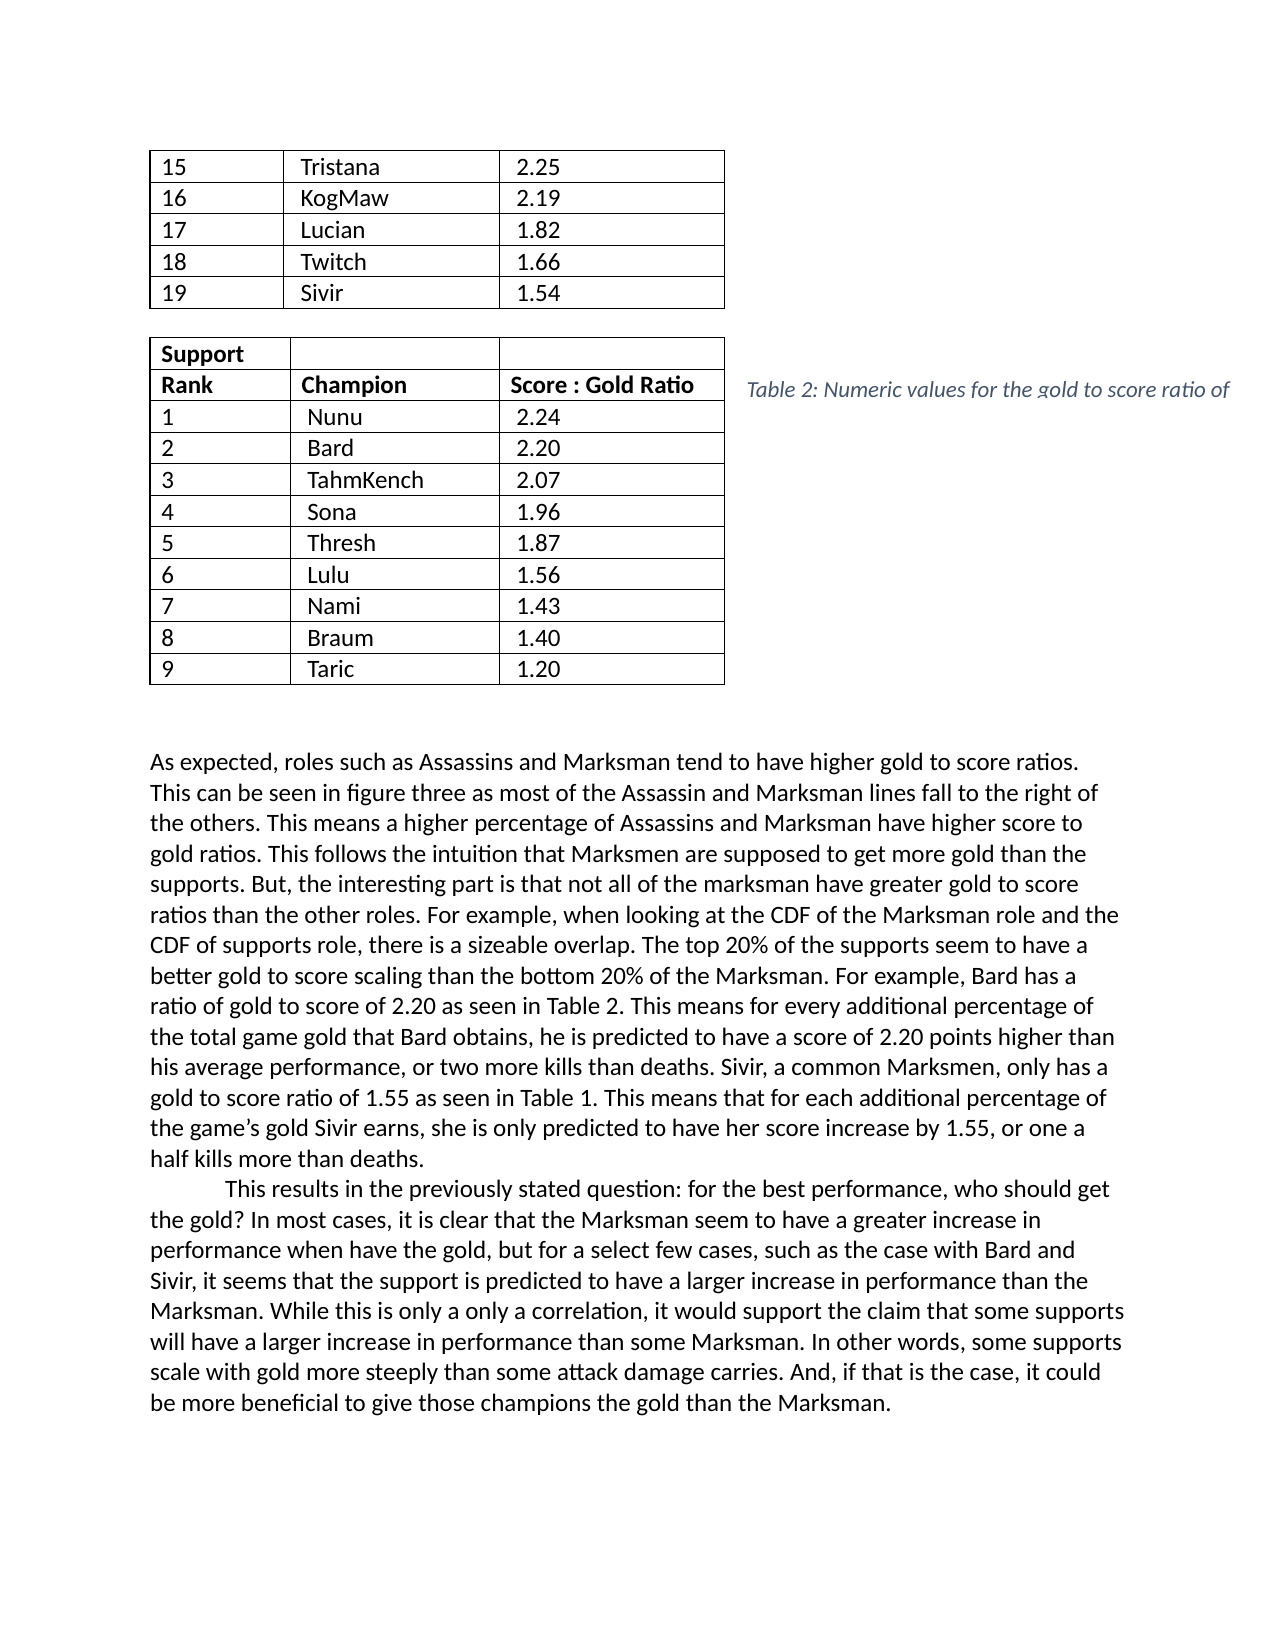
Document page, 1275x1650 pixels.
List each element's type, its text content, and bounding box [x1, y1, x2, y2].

table_cell 2.24 [500, 401, 724, 432]
table_cell 3 [151, 464, 290, 495]
table_cell 9 [151, 654, 290, 684]
table_cell Bard [291, 433, 499, 463]
table_cell Rank [151, 370, 290, 400]
table_cell 15 [151, 151, 283, 182]
table_cell 1.56 [500, 559, 724, 589]
text Table 2: Numeric values for the gold to score ratio of the Supports. The right column is the increase in score per percentage of the game’s gold. [746, 375, 1253, 398]
table_cell 1.43 [500, 590, 724, 621]
table_cell 1.96 [500, 496, 724, 526]
table_cell 1.82 [500, 214, 724, 245]
table_cell 4 [151, 496, 290, 526]
table_cell Lucian [284, 214, 499, 245]
table_cell 2.20 [500, 433, 724, 463]
table_cell Score : Gold Ratio [500, 370, 724, 400]
table_cell 1.54 [500, 277, 724, 308]
table_cell Tristana [284, 151, 499, 182]
table_cell Twitch [284, 246, 499, 276]
table_cell 2.19 [500, 183, 724, 213]
table_cell Sona [291, 496, 499, 526]
table_cell 1.40 [500, 622, 724, 652]
table_cell KogMaw [284, 183, 499, 213]
table_cell 16 [151, 183, 283, 213]
table_cell 17 [151, 214, 283, 245]
table_cell 19 [151, 277, 283, 308]
text As expected, roles such as Assassins and Marksman tend to have higher gold to score ratios. This can be seen in figure three as most of the Assassin and Marksman lines fall to the right of the others. This means a higher percentage of Assassins and Marksman have higher score to gold ratios. This follows the intuition that Marksmen are supposed to get more gold than the supports. But, the interesting part is that not all of the marksman have greater gold to score ratios than the other roles. For example, when looking at the CDF of the Marksman role and the CDF of supports role, there is a sizeable overlap. The top 20% of the supports seem to have a better gold to score scaling than the bottom 20% of the Marksman. For example, Bard has a ratio of gold to score of 2.20 as seen in Table 2. This means for every additional percentage of the total game gold that Bard obtains, he is predicted to have a score of 2.20 points higher than his average performance, or two more kills than deaths. Sivir, a common Marksmen, only has a gold to score ratio of 1.55 as seen in Table 1. This means that for each additional percentage of the game’s gold Sivir earns, she is only predicted to have her score increase by 1.55, or one a half kills more than deaths. [150, 746, 1125, 1173]
table_header [500, 338, 724, 368]
table_header Support [151, 338, 290, 368]
table_cell Nami [291, 590, 499, 621]
table_cell 1.20 [500, 654, 724, 684]
table_cell Taric [291, 654, 499, 684]
table_cell Thresh [291, 527, 499, 558]
table_cell Lulu [291, 559, 499, 589]
table_cell 1.66 [500, 246, 724, 276]
table_cell TahmKench [291, 464, 499, 495]
text This results in the previously stated question: for the best performance, who should get the gold? In most cases, it is clear that the Marksman seem to have a greater increase in performance when have the gold, but for a select few cases, such as the case with Bard and Sivir, it seems that the support is predicted to have a larger increase in performance than the Marksman. While this is only a only a correlation, it would support the claim that some supports will have a larger increase in performance than some Marksman. In other words, some supports scale with gold more steeply than some attack damage carries. And, if that is the case, it could be more beneficial to give those champions the gold than the Marksman. [150, 1173, 1125, 1418]
table_cell Champion [291, 370, 499, 400]
table_cell 18 [151, 246, 283, 276]
table_cell Nunu [291, 401, 499, 432]
table_cell 6 [151, 559, 290, 589]
table_cell 1 [151, 401, 290, 432]
table_cell 5 [151, 527, 290, 558]
table_cell Sivir [284, 277, 499, 308]
table_cell 7 [151, 590, 290, 621]
table_header [291, 338, 499, 368]
table_cell 8 [151, 622, 290, 652]
table_cell Braum [291, 622, 499, 652]
table_cell 1.87 [500, 527, 724, 558]
table_cell 2 [151, 433, 290, 463]
table_cell 2.07 [500, 464, 724, 495]
table_cell 2.25 [500, 151, 724, 182]
